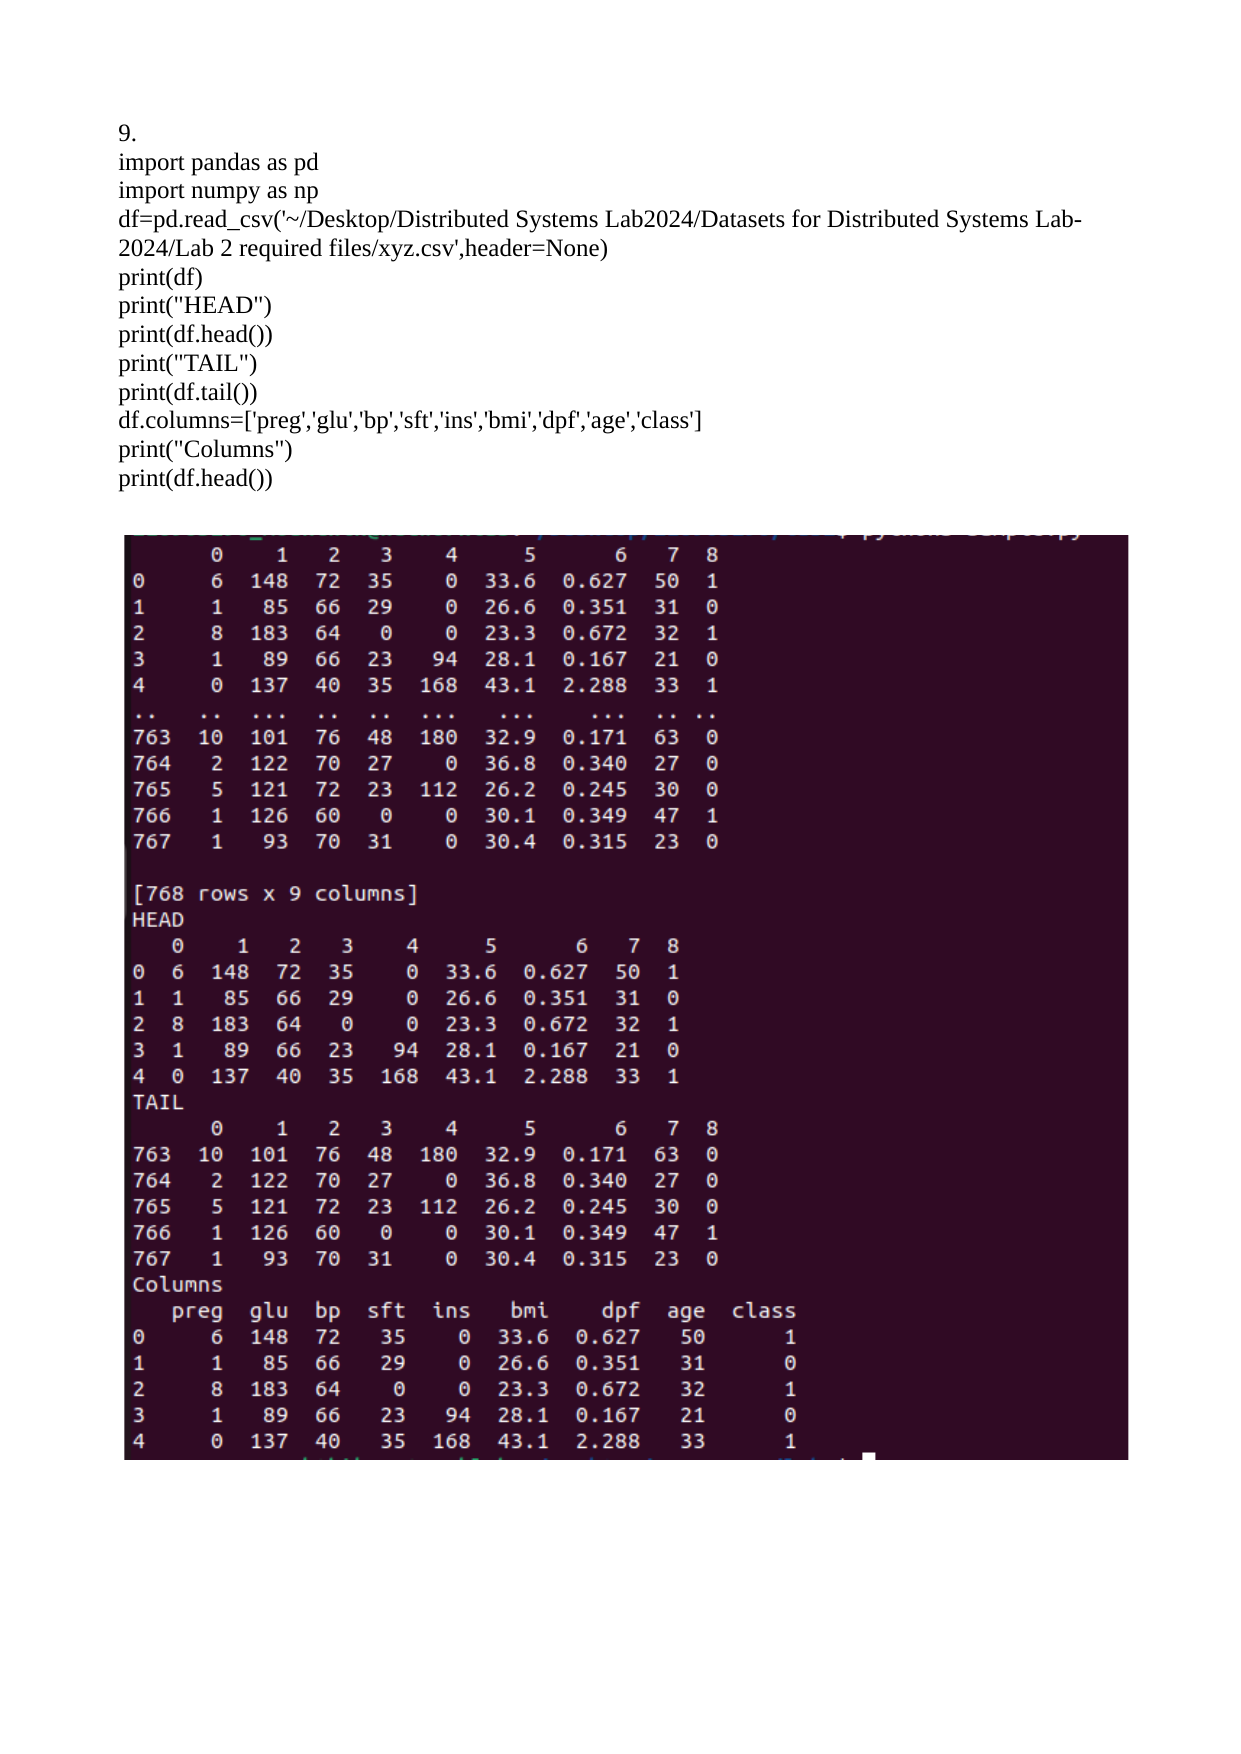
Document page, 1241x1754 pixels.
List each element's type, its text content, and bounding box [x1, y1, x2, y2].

text print(df.tail()) [118, 377, 1122, 406]
text print("Columns") [118, 434, 1122, 463]
text print(df.head()) [118, 463, 1122, 492]
text print(df) [118, 262, 1122, 291]
text df=pd.read_csv('~/Desktop/Distributed Systems Lab2024/Datasets for Distributed Systems Lab-2024/Lab 2 required files/xyz.csv',header=None) [118, 204, 1122, 262]
text print("HEAD") [118, 291, 1122, 319]
text 9. [118, 118, 1122, 147]
text print("TAIL") [118, 348, 1122, 377]
picture [124, 535, 1129, 1460]
text import numpy as np [118, 176, 1122, 204]
text print(df.head()) [118, 319, 1122, 348]
text df.columns=['preg','glu','bp','sft','ins','bmi','dpf','age','class'] [118, 406, 1122, 434]
text import pandas as pd [118, 147, 1122, 176]
